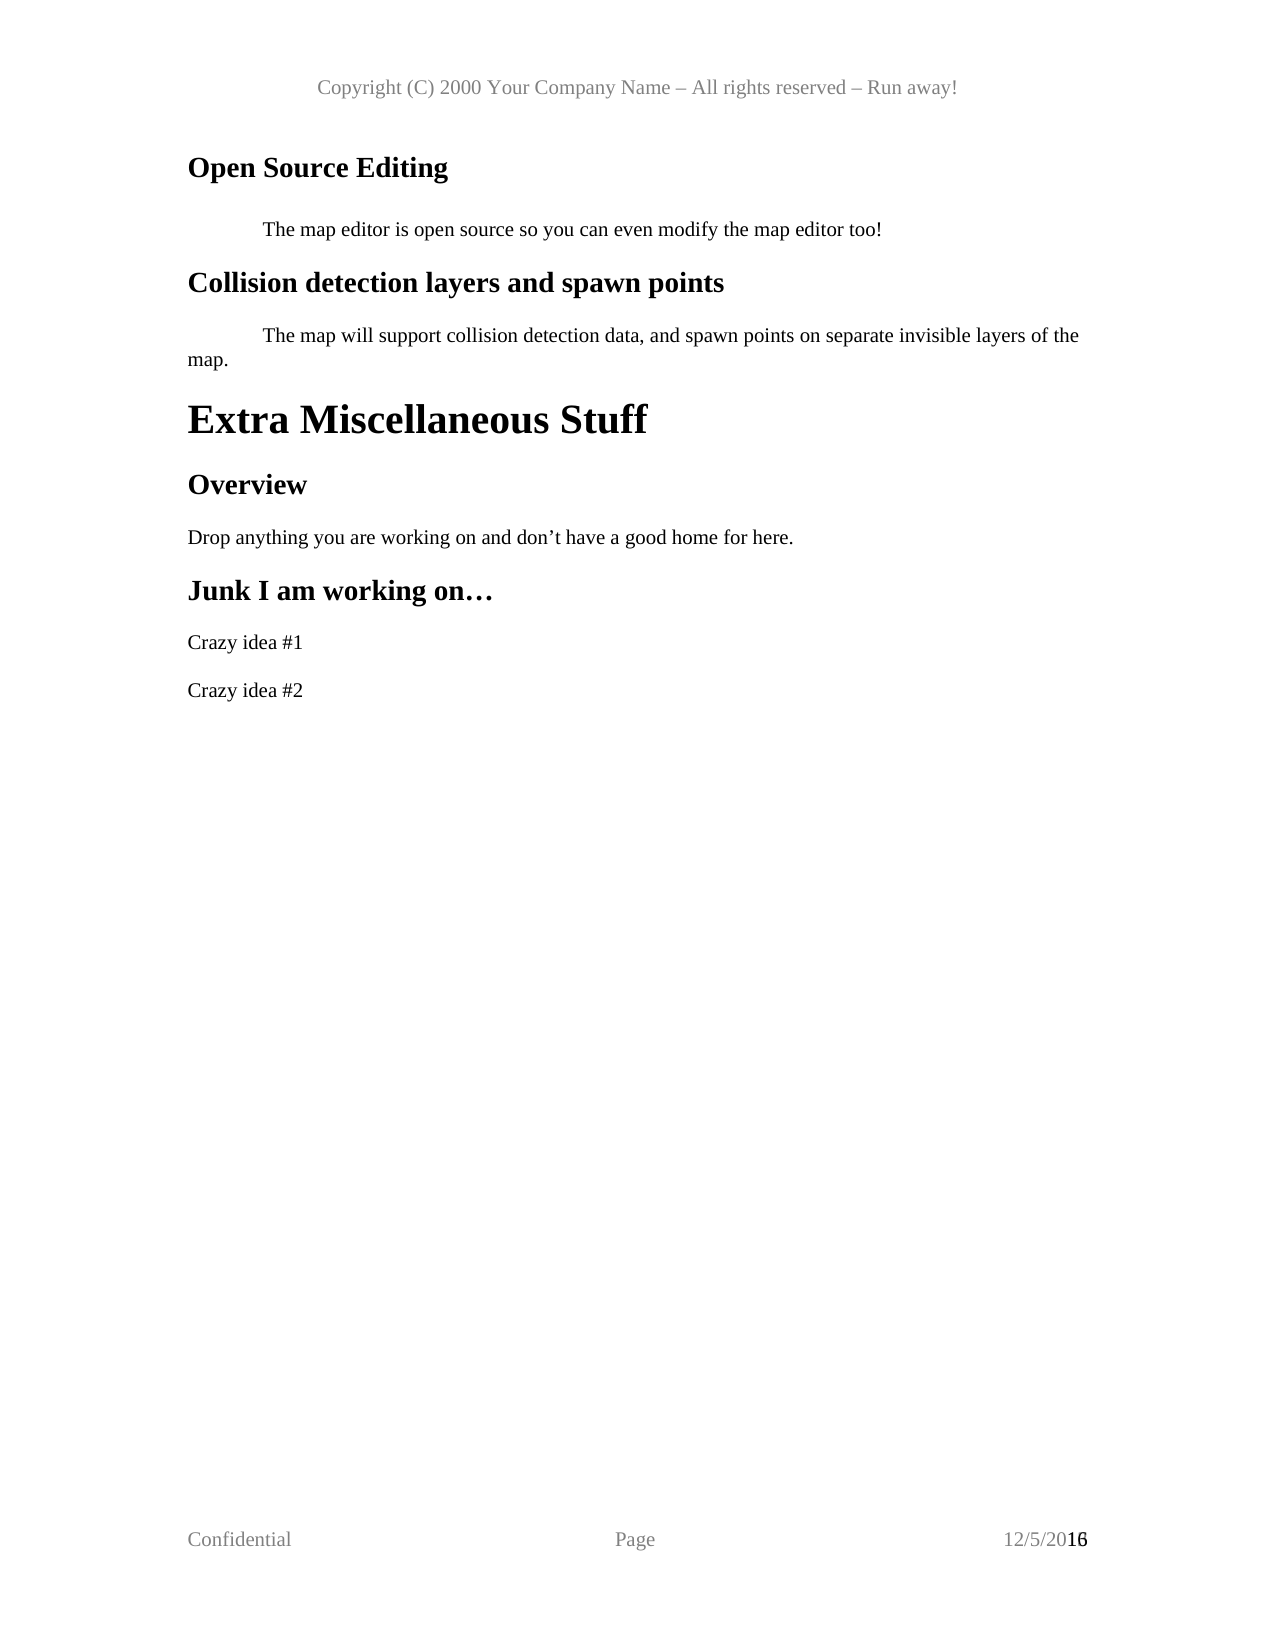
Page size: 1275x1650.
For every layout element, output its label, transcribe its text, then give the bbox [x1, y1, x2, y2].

text Drop anything you are working on and don’t have a good home for here. [187, 524, 1087, 549]
subtitle Junk I am working on… [187, 573, 1087, 606]
text The map will support collision detection data, and spawn points on separate invisible layers of the map. [187, 323, 1087, 371]
subtitle Extra Miscellaneous Stuff [187, 395, 1087, 443]
subtitle Collision detection layers and spawn points [187, 265, 1087, 299]
text Crazy idea #1 [187, 630, 1087, 654]
subtitle Overview [187, 467, 1087, 501]
subtitle Open Source Editing [187, 150, 1087, 183]
text Crazy idea #2 [187, 678, 1087, 702]
text The map editor is open source so you can even modify the map editor too! [187, 217, 1087, 241]
